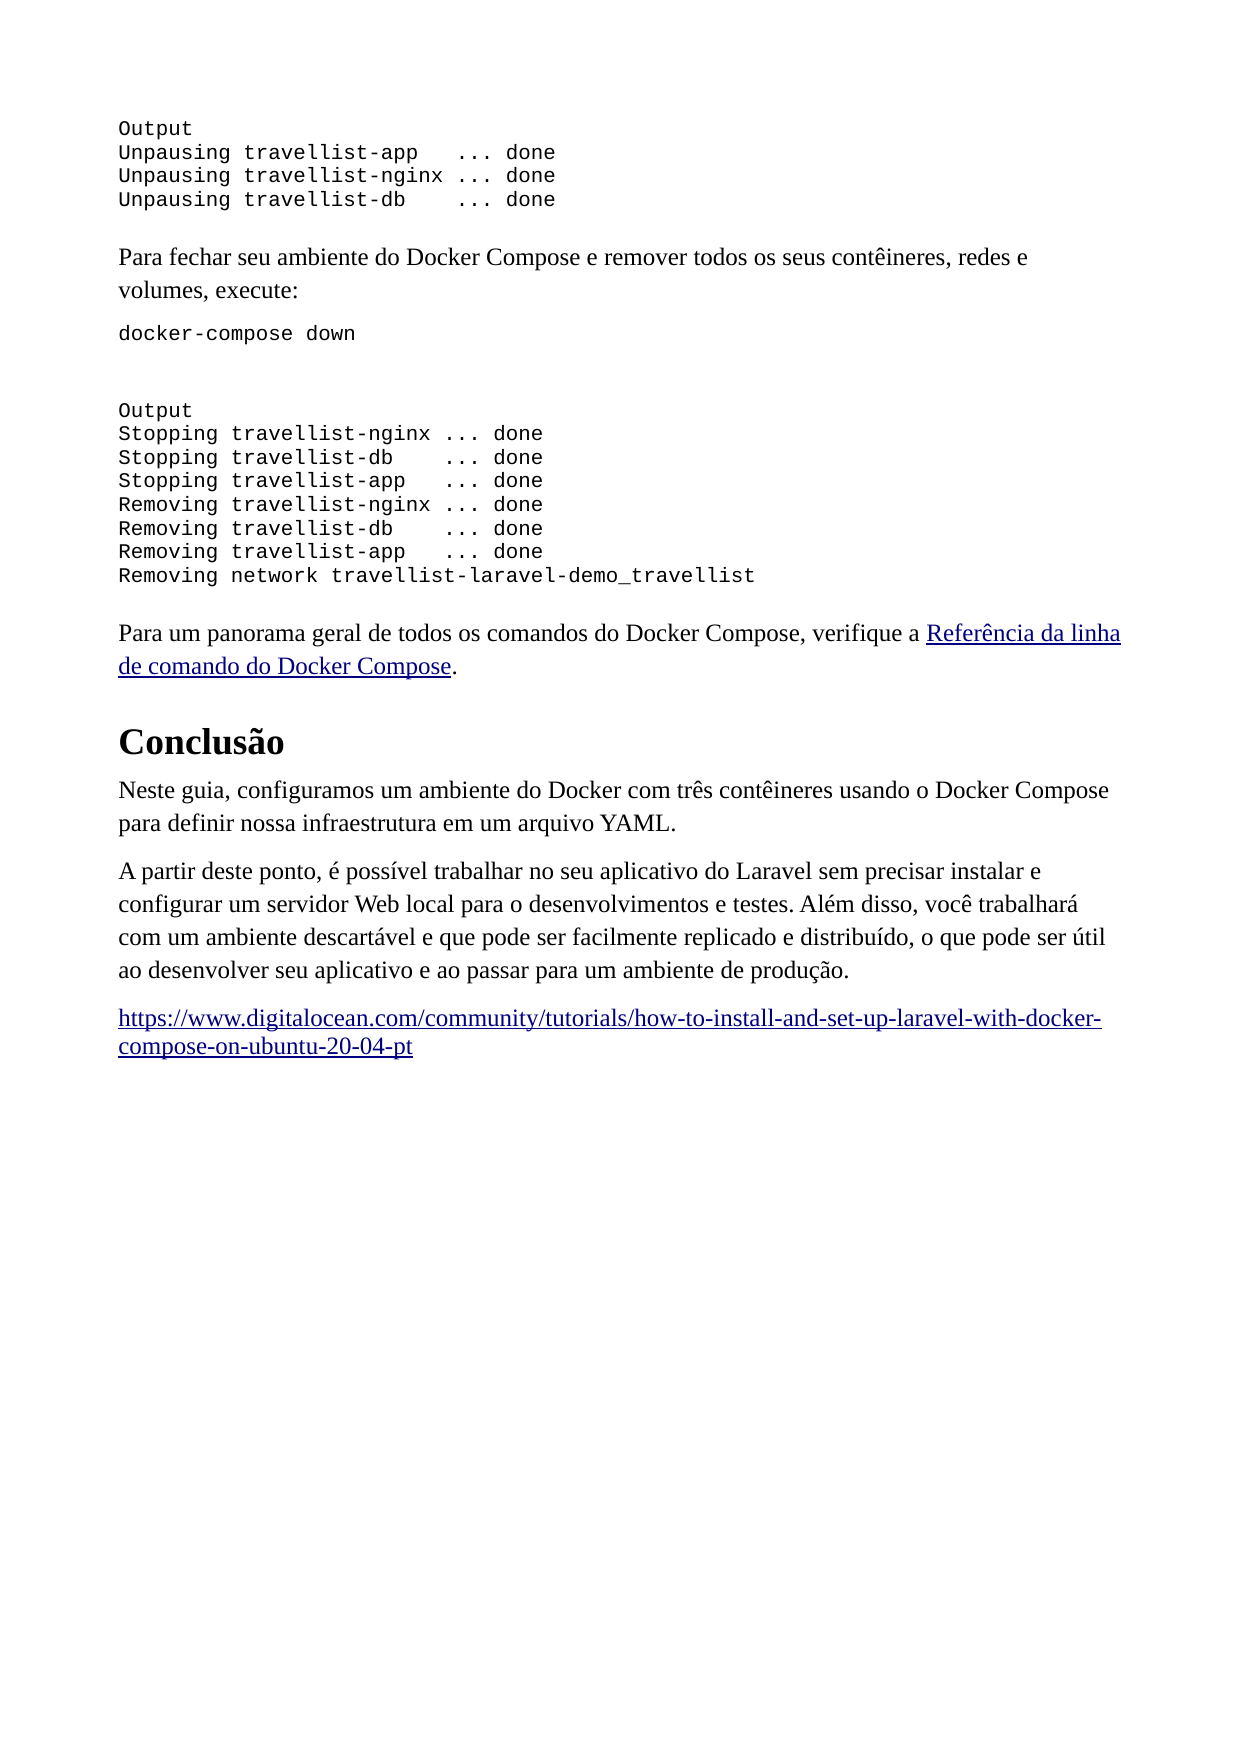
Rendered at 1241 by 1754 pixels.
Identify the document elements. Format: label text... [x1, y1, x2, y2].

text Neste guia, configuramos um ambiente do Docker com três contêineres usando o Docker Compose para definir nossa infraestrutura em um arquivo YAML. [118, 775, 1122, 837]
text Output [118, 118, 1122, 142]
text Unpausing travellist-app ... done [118, 142, 1122, 165]
text Output [118, 399, 1122, 423]
text docker-compose down [118, 323, 1122, 346]
text Removing travellist-app ... done [118, 541, 1122, 565]
text Para um panorama geral de todos os comandos do Docker Compose, verifique a Referência da linha de comando do Docker Compose. [118, 618, 1122, 680]
text Stopping travellist-app ... done [118, 471, 1122, 494]
text https://www.digitalocean.com/community/tutorials/how-to-install-and-set-up-laravel-with-docker-compose-on-ubuntu-20-04-pt [118, 1003, 1122, 1060]
text Removing travellist-nginx ... done [118, 494, 1122, 518]
text Removing network travellist-laravel-demo_travellist [118, 565, 1122, 589]
subtitle Conclusão [118, 720, 1122, 763]
text Removing travellist-db ... done [118, 518, 1122, 541]
text Stopping travellist-nginx ... done [118, 423, 1122, 447]
text Unpausing travellist-db ... done [118, 189, 1122, 213]
text Para fechar seu ambiente do Docker Compose e remover todos os seus contêineres, redes e volumes, execute: [118, 242, 1122, 304]
text A partir deste ponto, é possível trabalhar no seu aplicativo do Laravel sem precisar instalar e configurar um servidor Web local para o desenvolvimentos e testes. Além disso, você trabalhará com um ambiente descartável e que pode ser facilmente replicado e distribuído, o que pode ser útil ao desenvolver seu aplicativo e ao passar para um ambiente de produção. [118, 856, 1122, 984]
text Unpausing travellist-nginx ... done [118, 165, 1122, 189]
text Stopping travellist-db ... done [118, 447, 1122, 471]
